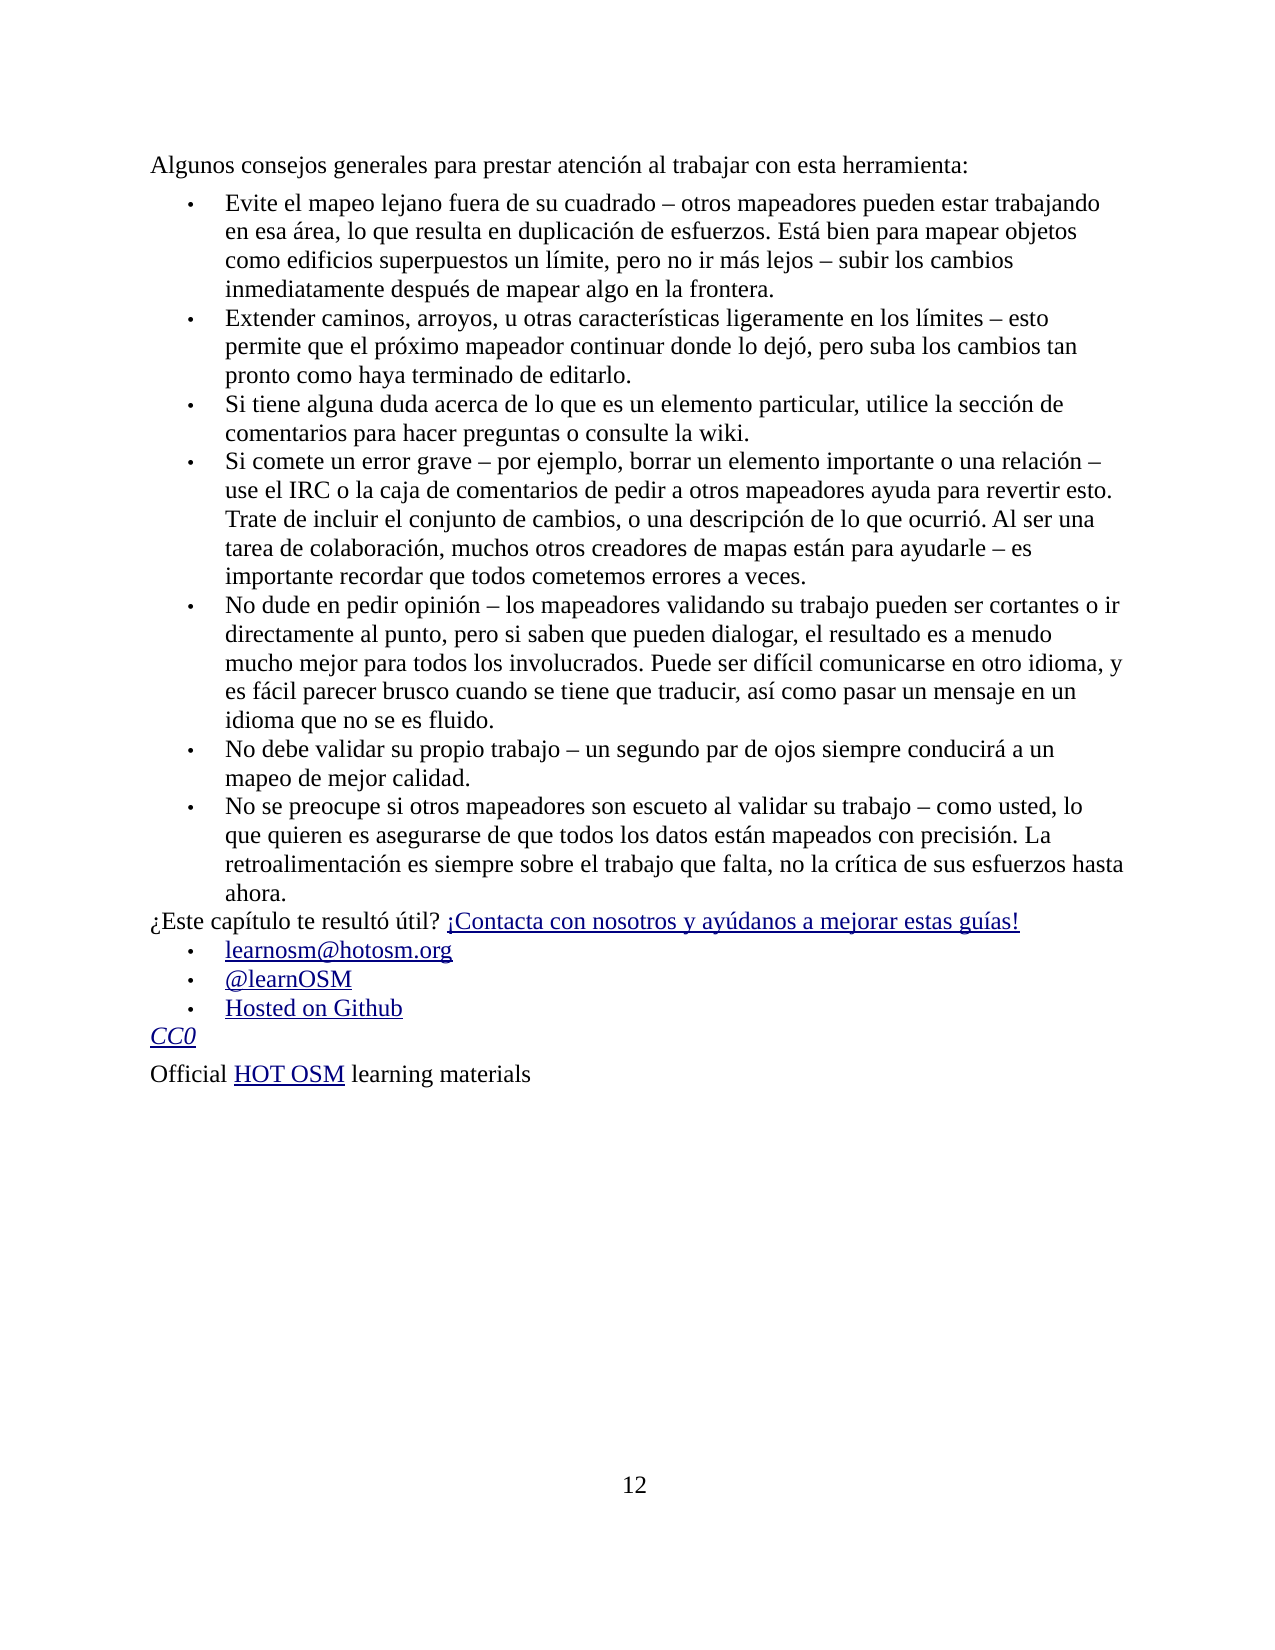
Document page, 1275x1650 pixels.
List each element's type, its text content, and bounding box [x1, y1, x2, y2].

list No dude en pedir opinión – los mapeadores validando su trabajo pueden ser cortantes o ir directamente al punto, pero si saben que pueden dialogar, el resultado es a menudo mucho mejor para todos los involucrados. Puede ser difícil comunicarse en otro idioma, y es fácil parecer brusco cuando se tiene que traducir, así como pasar un mensaje en un idioma que no se es fluido. [187, 590, 1125, 734]
text ¿Este capítulo te resultó útil? ¡Contacta con nosotros y ayúdanos a mejorar estas guías! [150, 906, 1125, 935]
list No debe validar su propio trabajo – un segundo par de ojos siempre conducirá a un mapeo de mejor calidad. [187, 734, 1125, 791]
list learnosm@hotosm.org [187, 935, 1125, 964]
list Evite el mapeo lejano fuera de su cuadrado – otros mapeadores pueden estar trabajando en esa área, lo que resulta en duplicación de esfuerzos. Está bien para mapear objetos como edificios superpuestos un límite, pero no ir más lejos – subir los cambios inmediatamente después de mapear algo en la frontera. [187, 188, 1125, 303]
text CC0 [150, 1021, 1125, 1050]
list Si tiene alguna duda acerca de lo que es un elemento particular, utilice la sección de comentarios para hacer preguntas o consulte la wiki. [187, 389, 1125, 446]
text Algunos consejos generales para prestar atención al trabajar con esta herramienta: [150, 150, 1125, 179]
list Extender caminos, arroyos, u otras características ligeramente en los límites – esto permite que el próximo mapeador continuar donde lo dejó, pero suba los cambios tan pronto como haya terminado de editarlo. [187, 303, 1125, 389]
list @learnOSM [187, 964, 1125, 993]
list Si comete un error grave – por ejemplo, borrar un elemento importante o una relación – use el IRC o la caja de comentarios de pedir a otros mapeadores ayuda para revertir esto. Trate de incluir el conjunto de cambios, o una descripción de lo que ocurrió. Al ser una tarea de colaboración, muchos otros creadores de mapas están para ayudarle – es importante recordar que todos cometemos errores a veces. [187, 446, 1125, 590]
list Hosted on Github [187, 993, 1125, 1021]
text Official HOT OSM learning materials [150, 1059, 1125, 1088]
list No se preocupe si otros mapeadores son escueto al validar su trabajo – como usted, lo que quieren es asegurarse de que todos los datos están mapeados con precisión. La retroalimentación es siempre sobre el trabajo que falta, no la crítica de sus esfuerzos hasta ahora. [187, 791, 1125, 906]
